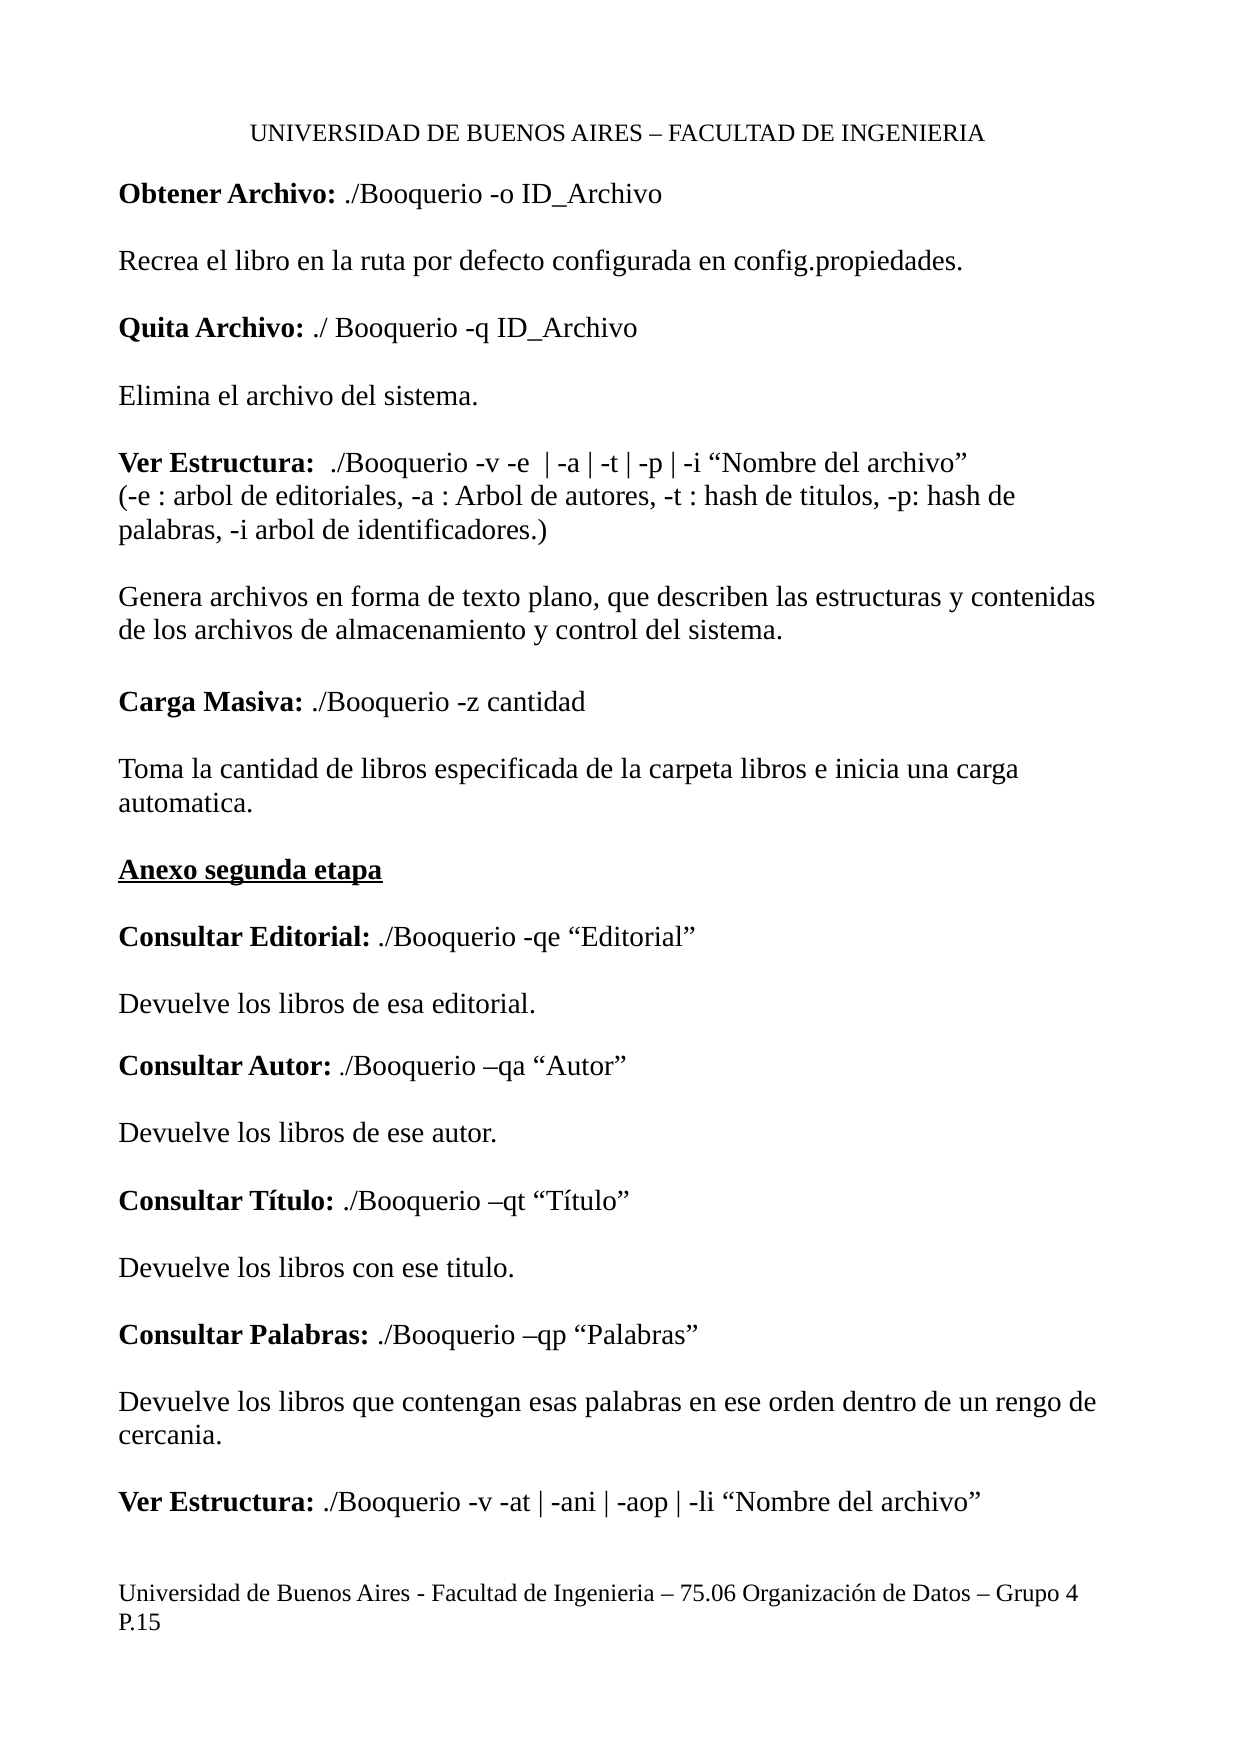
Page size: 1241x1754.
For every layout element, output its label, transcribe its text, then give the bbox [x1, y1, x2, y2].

text Recrea el libro en la ruta por defecto configurada en config.propiedades. [118, 243, 1122, 277]
text Devuelve los libros de esa editorial. [118, 986, 1122, 1020]
text Ver Estructura: ./Booquerio -v -e | -a | -t | -p | -i “Nombre del archivo” [118, 445, 1122, 478]
text Elimina el archivo del sistema. [118, 378, 1122, 411]
text Toma la cantidad de libros especificada de la carpeta libros e inicia una carga automatica. [118, 751, 1122, 818]
text Quita Archivo: ./ Booquerio -q ID_Archivo [118, 311, 1122, 344]
text Obtener Archivo: ./Booquerio -o ID_Archivo [118, 176, 1122, 210]
text Consultar Título: ./Booquerio –qt “Título” [118, 1183, 1122, 1216]
text Consultar Autor: ./Booquerio –qa “Autor” [118, 1048, 1122, 1082]
text Consultar Editorial: ./Booquerio -qe “Editorial” [118, 919, 1122, 953]
text Carga Masiva: ./Booquerio -z cantidad [118, 684, 1122, 718]
text Devuelve los libros con ese titulo. [118, 1250, 1122, 1283]
text Anexo segunda etapa [118, 852, 1122, 886]
text Devuelve los libros de ese autor. [118, 1116, 1122, 1149]
text Consultar Palabras: ./Booquerio –qp “Palabras” [118, 1317, 1122, 1350]
text Genera archivos en forma de texto plano, que describen las estructuras y contenidas de los archivos de almacenamiento y control del sistema. [118, 579, 1122, 646]
text (-e : arbol de editoriales, -a : Arbol de autores, -t : hash de titulos, -p: hash de palabras, -i arbol de identificadores.) [118, 478, 1122, 545]
text Devuelve los libros que contengan esas palabras en ese orden dentro de un rengo de cercania. [118, 1384, 1122, 1451]
text Ver Estructura: ./Booquerio -v -at | -ani | -aop | -li “Nombre del archivo” [118, 1484, 1122, 1518]
